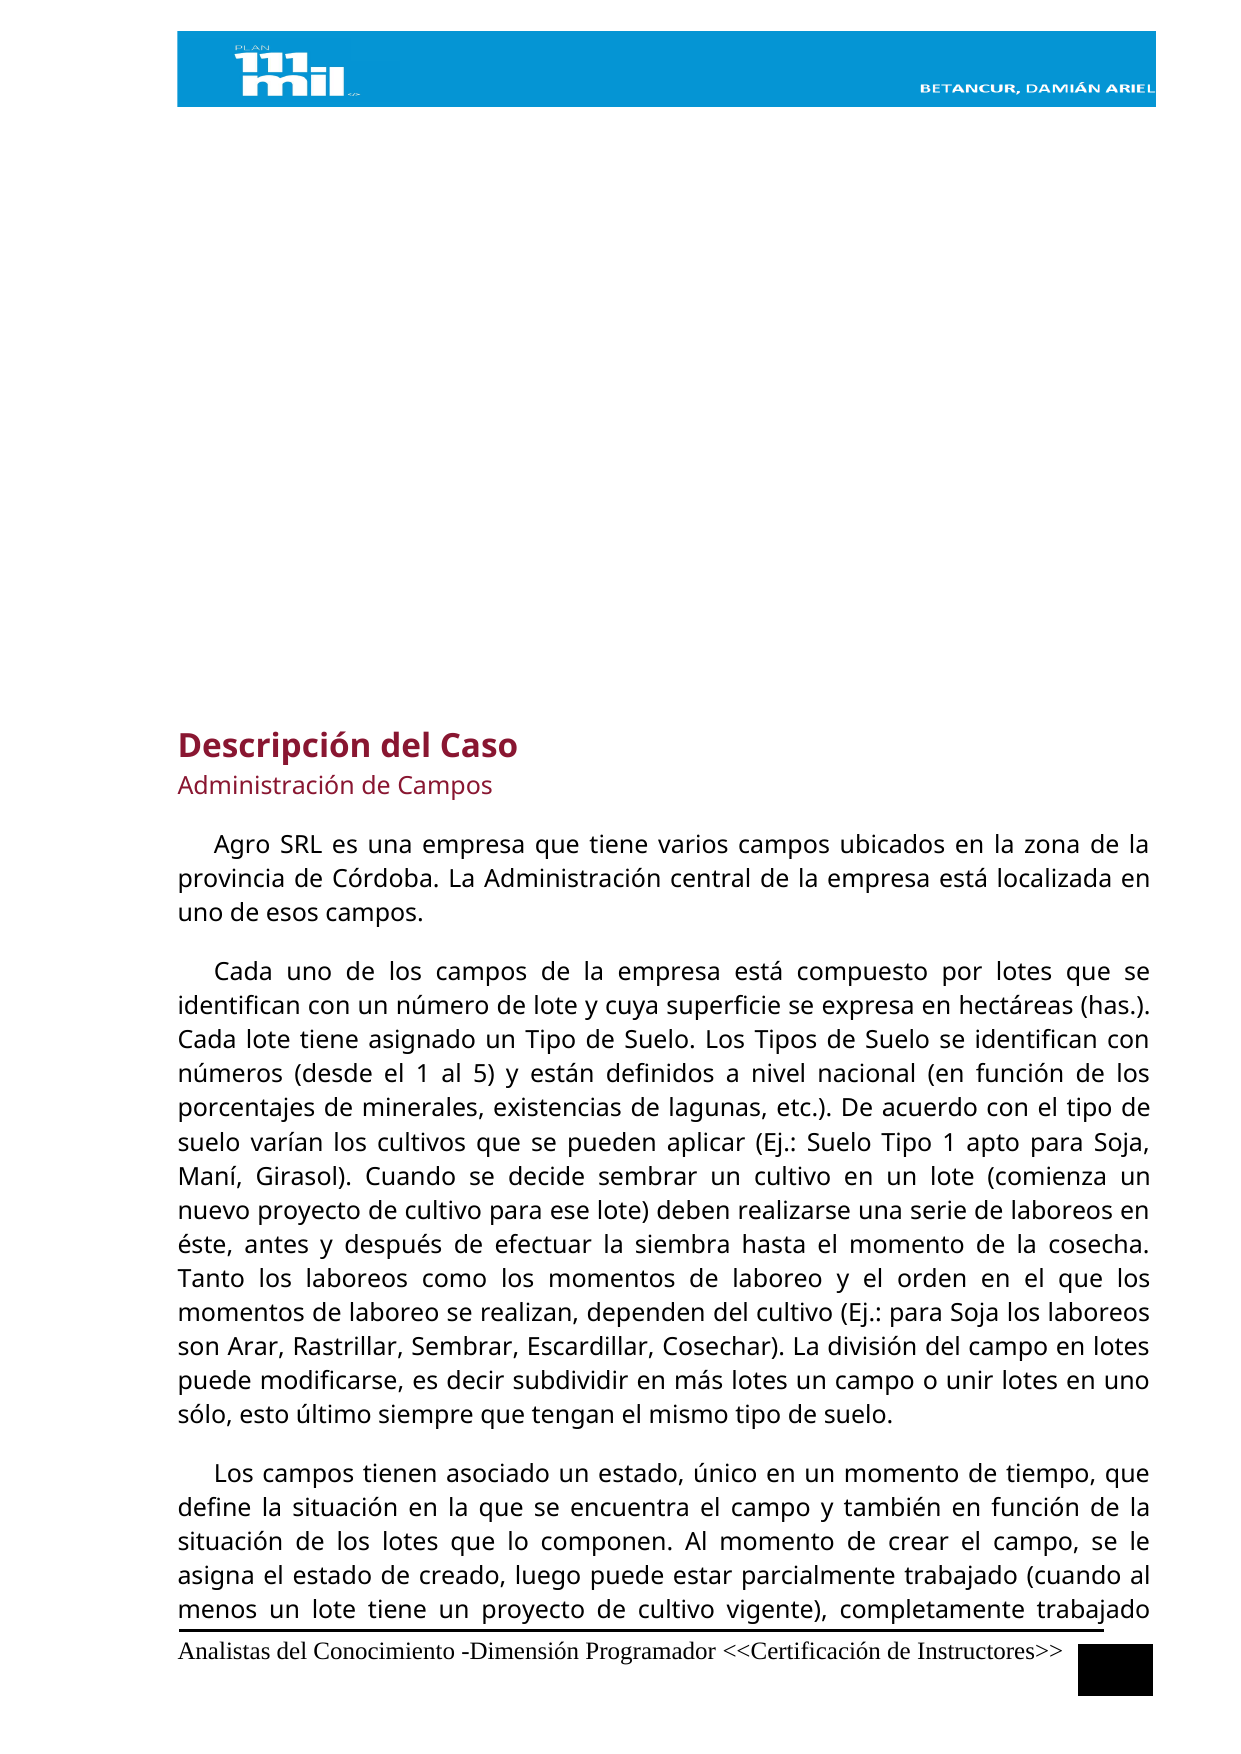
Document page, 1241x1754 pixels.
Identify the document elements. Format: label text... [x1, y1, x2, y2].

text Administración de Campos [177, 768, 1152, 802]
text Agro SRL es una empresa que tiene varios campos ubicados en la zona de la provincia de Córdoba. La Administración central de la empresa está localizada en uno de esos campos. [177, 827, 1152, 929]
subtitle Descripción del Caso [177, 722, 1152, 768]
text Cada uno de los campos de la empresa está compuesto por lotes que se identifican con un número de lote y cuya superficie se expresa en hectáreas (has.). Cada lote tiene asignado un Tipo de Suelo. Los Tipos de Suelo se identifican con números (desde el 1 al 5) y están definidos a nivel nacional (en función de los porcentajes de minerales, existencias de lagunas, etc.). De acuerdo con el tipo de suelo varían los cultivos que se pueden aplicar (Ej.: Suelo Tipo 1 apto para Soja, Maní, Girasol). Cuando se decide sembrar un cultivo en un lote (comienza un nuevo proyecto de cultivo para ese lote) deben realizarse una serie de laboreos en éste, antes y después de efectuar la siembra hasta el momento de la cosecha. Tanto los laboreos como los momentos de laboreo y el orden en el que los momentos de laboreo se realizan, dependen del cultivo (Ej.: para Soja los laboreos son Arar, Rastrillar, Sembrar, Escardillar, Cosechar). La división del campo en lotes puede modificarse, es decir subdividir en más lotes un campo o unir lotes en uno sólo, esto último siempre que tengan el mismo tipo de suelo. [177, 954, 1152, 1431]
text Los campos tienen asociado un estado, único en un momento de tiempo, que define la situación en la que se encuentra el campo y también en función de la situación de los lotes que lo componen. Al momento de crear el campo, se le asigna el estado de creado, luego puede estar parcialmente trabajado (cuando al menos un lote tiene un proyecto de cultivo vigente), completamente trabajado [177, 1456, 1152, 1626]
